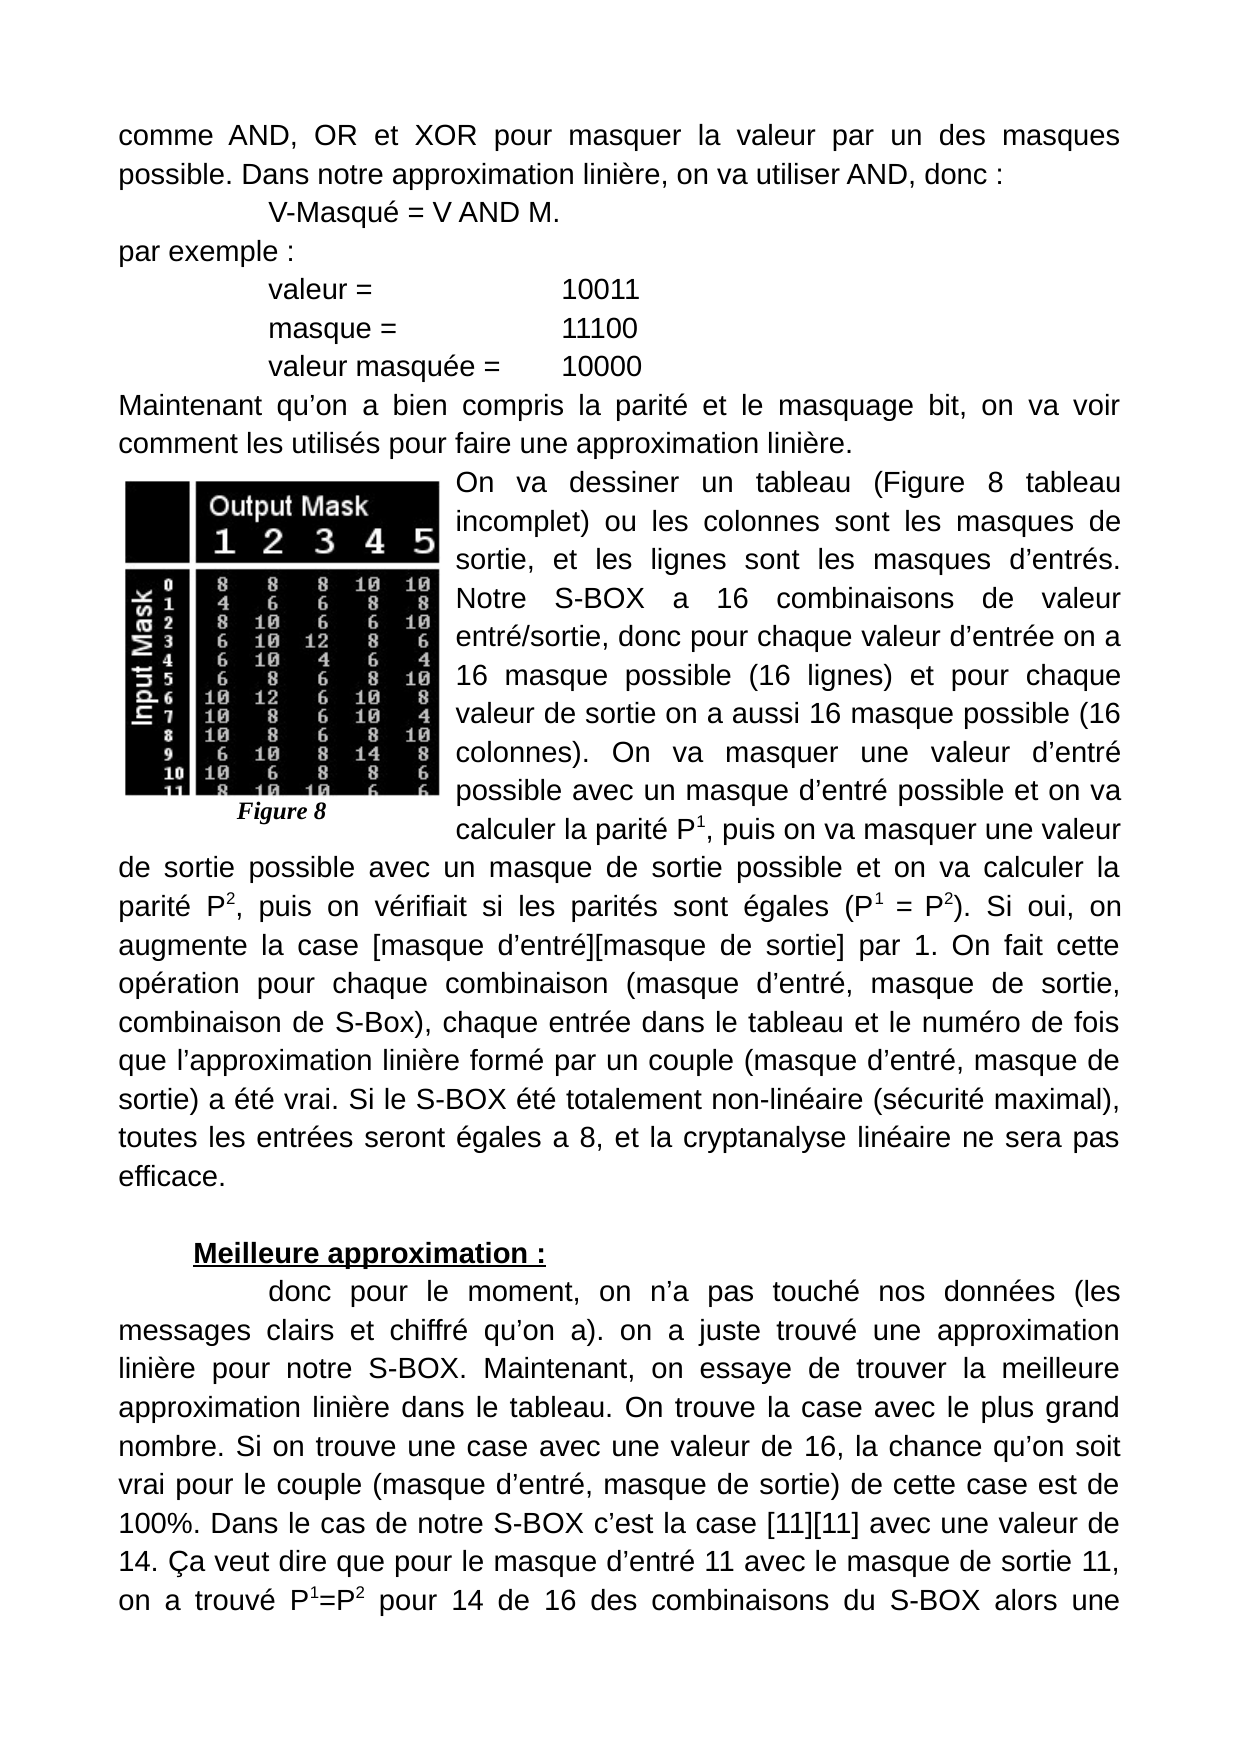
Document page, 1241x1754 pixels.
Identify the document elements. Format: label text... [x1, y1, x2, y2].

text par exemple : [118, 234, 1122, 267]
text On va dessiner un tableau (Figure 8 tableau incomplet) ou les colonnes sont les masques de sortie, et les lignes sont les masques d’entrés. Notre S-BOX a 16 combinaisons de valeur entré/sortie, donc pour chaque valeur d’entrée on a 16 masque possible (16 lignes) et pour chaque valeur de sortie on a aussi 16 masque possible (16 colonnes). On va masquer une valeur d’entré possible avec un masque d’entré possible et on va calculer la parité P1, puis on va masquer une valeur de sortie possible avec un masque de sortie possible et on va calculer la parité P2, puis on vérifiait si les parités sont égales (P1 = P2). Si oui, on augmente la case [masque d’entré][masque de sortie] par 1. On fait cette opération pour chaque combinaison (masque d’entré, masque de sortie, combinaison de S-Box), chaque entrée dans le tableau et le numéro de fois que l’approximation linière formé par un couple (masque d’entré, masque de sortie) a été vrai. Si le S-BOX été totalement non-linéaire (sécurité maximal), toutes les entrées seront égales a 8, et la cryptanalyse linéaire ne sera pas efficace. [118, 465, 1122, 1192]
text valeur masquée = 10000 [118, 349, 1122, 383]
text Maintenant qu’on a bien compris la parité et le masquage bit, on va voir comment les utilisés pour faire une approximation linière. [118, 388, 1122, 460]
picture [124, 480, 441, 797]
text comme AND, OR et XOR pour masquer la valeur par un des masques possible. Dans notre approximation linière, on va utiliser AND, donc : [118, 118, 1122, 190]
text Meilleure approximation : [118, 1236, 1122, 1269]
text donc pour le moment, on n’a pas touché nos données (les messages clairs et chiffré qu’on a). on a juste trouvé une approximation linière pour notre S-BOX. Maintenant, on essaye de trouver la meilleure approximation linière dans le tableau. On trouve la case avec le plus grand nombre. Si on trouve une case avec une valeur de 16, la chance qu’on soit vrai pour le couple (masque d’entré, masque de sortie) de cette case est de 100%. Dans le cas de notre S-BOX c’est la case [11][11] avec une valeur de 14. Ça veut dire que pour le masque d’entré 11 avec le masque de sortie 11, on a trouvé P1=P2 pour 14 de 16 des combinaisons du S-BOX alors une [118, 1274, 1122, 1616]
text Figure 8 [125, 797, 440, 825]
text V-Masqué = V AND M. [118, 195, 1122, 229]
text masque = 11100 [118, 311, 1122, 344]
text valeur = 10011 [118, 272, 1122, 306]
